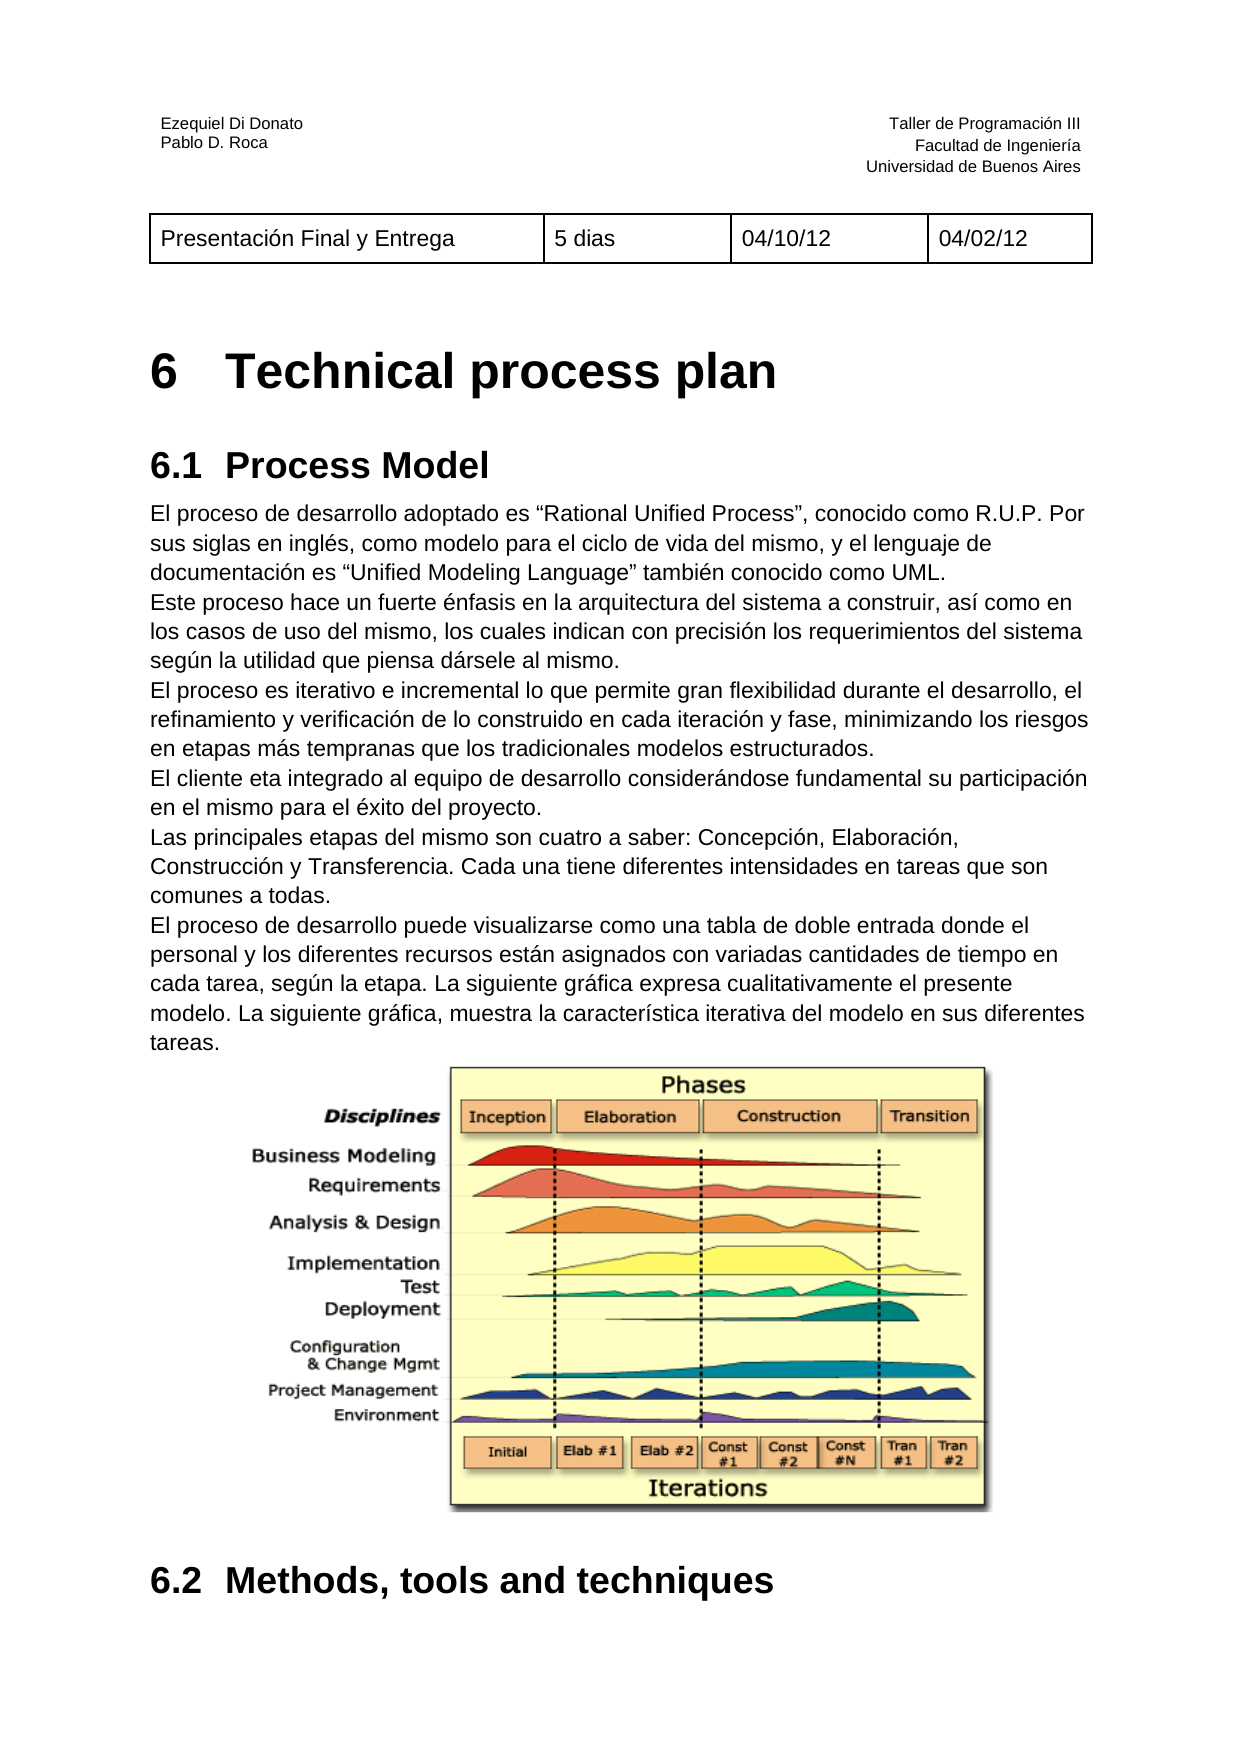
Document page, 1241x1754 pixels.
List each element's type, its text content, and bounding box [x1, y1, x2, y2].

subtitle 6 Technical process plan [150, 343, 1090, 399]
subtitle 6.2 Methods, tools and techniques [150, 1560, 1090, 1602]
table_cell 04/10/12 [732, 215, 927, 262]
subtitle 6.1 Process Model [150, 445, 1090, 487]
text El proceso de desarrollo adoptado es “Rational Unified Process”, conocido como R.U.P. Por sus siglas en inglés, como modelo para el ciclo de vida del mismo, y el lenguaje de documentación es “Unified Modeling Language” también conocido como UML. [150, 501, 1090, 586]
table_cell 5 dias [545, 215, 730, 262]
text Las principales etapas del mismo son cuatro a saber: Concepción, Elaboración, Construcción y Transferencia. Cada una tiene diferentes intensidades en tareas que son comunes a todas. [150, 824, 1090, 909]
text Este proceso hace un fuerte énfasis en la arquitectura del sistema a construir, así como en los casos de uso del mismo, los cuales indican con precisión los requerimientos del sistema según la utilidad que piensa dársele al mismo. [150, 589, 1090, 674]
text El cliente eta integrado al equipo de desarrollo considerándose fundamental su participación en el mismo para el éxito del proyecto. [150, 766, 1090, 821]
text El proceso de desarrollo puede visualizarse como una tabla de doble entrada donde el personal y los diferentes recursos están asignados con variadas cantidades de tiempo en cada tarea, según la etapa. La siguiente gráfica expresa cualitativamente el presente modelo. La siguiente gráfica, muestra la característica iterativa del modelo en sus diferentes tareas. [150, 912, 1090, 1056]
picture [244, 1059, 996, 1519]
text El proceso es iterativo e incremental lo que permite gran flexibilidad durante el desarrollo, el refinamiento y verificación de lo construido en cada iteración y fase, minimizando los riesgos en etapas más tempranas que los tradicionales modelos estructurados. [150, 677, 1090, 762]
table_cell 04/17/12 [929, 215, 1091, 262]
table_cell Presentación Final y Entrega [151, 215, 543, 262]
